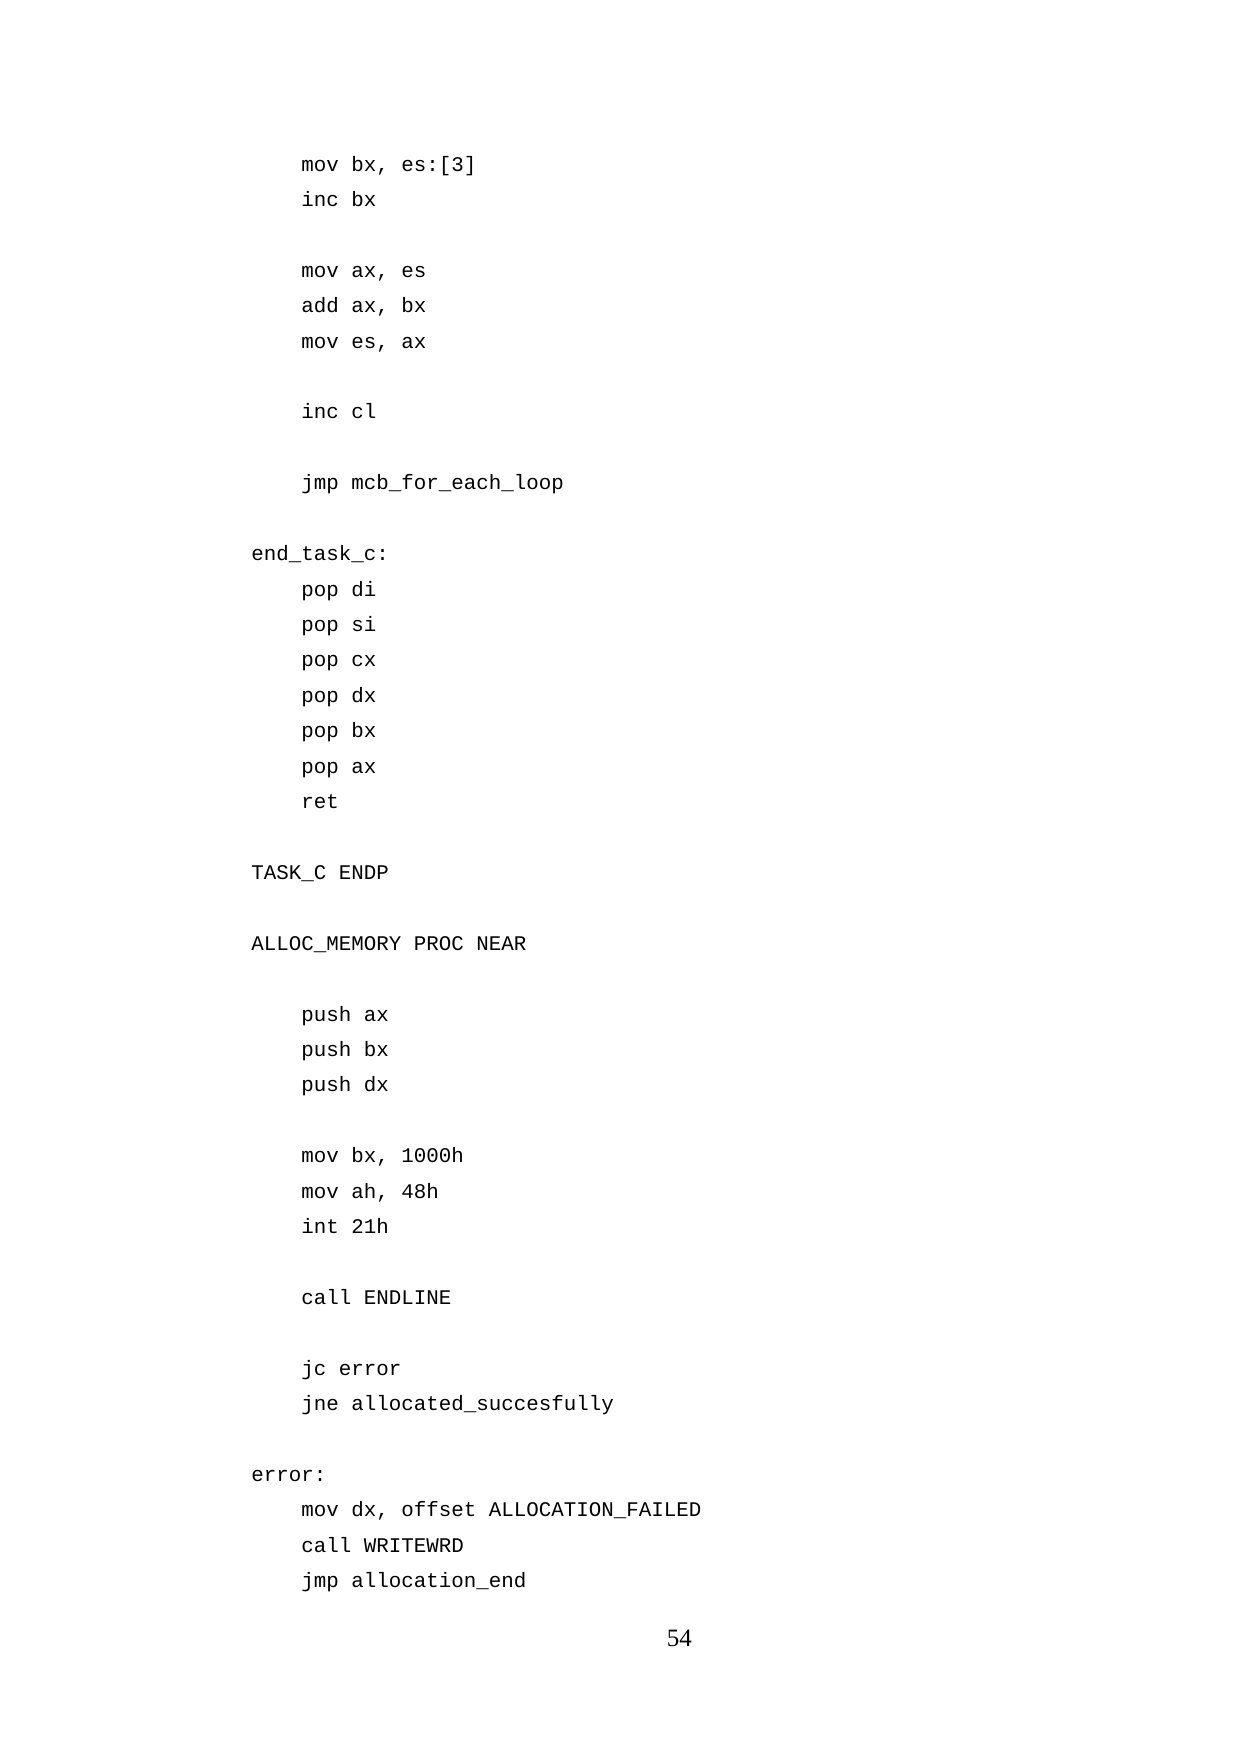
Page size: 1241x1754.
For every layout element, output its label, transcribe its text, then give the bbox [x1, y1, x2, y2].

text pop di [177, 578, 1181, 602]
text jc error [177, 1358, 1181, 1381]
text add ax, bx [177, 295, 1181, 319]
text jmp mcb_for_each_loop [177, 472, 1181, 496]
text push ax [177, 1003, 1181, 1027]
text inc cl [177, 401, 1181, 425]
text inc bx [177, 189, 1181, 213]
text pop dx [177, 685, 1181, 708]
text mov dx, offset ALLOCATION_FAILED [177, 1499, 1181, 1523]
text mov ah, 48h [177, 1181, 1181, 1204]
text mov ax, es [177, 260, 1181, 283]
text call ENDLINE [177, 1287, 1181, 1311]
text jmp allocation_end [177, 1570, 1181, 1594]
text mov bx, 1000h [177, 1145, 1181, 1169]
text push bx [177, 1039, 1181, 1063]
text ret [177, 791, 1181, 815]
text error: [177, 1464, 1181, 1488]
text pop ax [177, 756, 1181, 779]
text mov bx, es:[3] [177, 153, 1181, 177]
text ALLOC_MEMORY PROC NEAR [177, 933, 1181, 956]
text mov es, ax [177, 331, 1181, 354]
text pop bx [177, 720, 1181, 744]
text push dx [177, 1074, 1181, 1098]
text pop cx [177, 649, 1181, 673]
text call WRITEWRD [177, 1535, 1181, 1558]
text jne allocated_succesfully [177, 1393, 1181, 1417]
text pop si [177, 614, 1181, 638]
text int 21h [177, 1216, 1181, 1240]
text end_task_c: [177, 543, 1181, 567]
text TASK_C ENDP [177, 862, 1181, 886]
